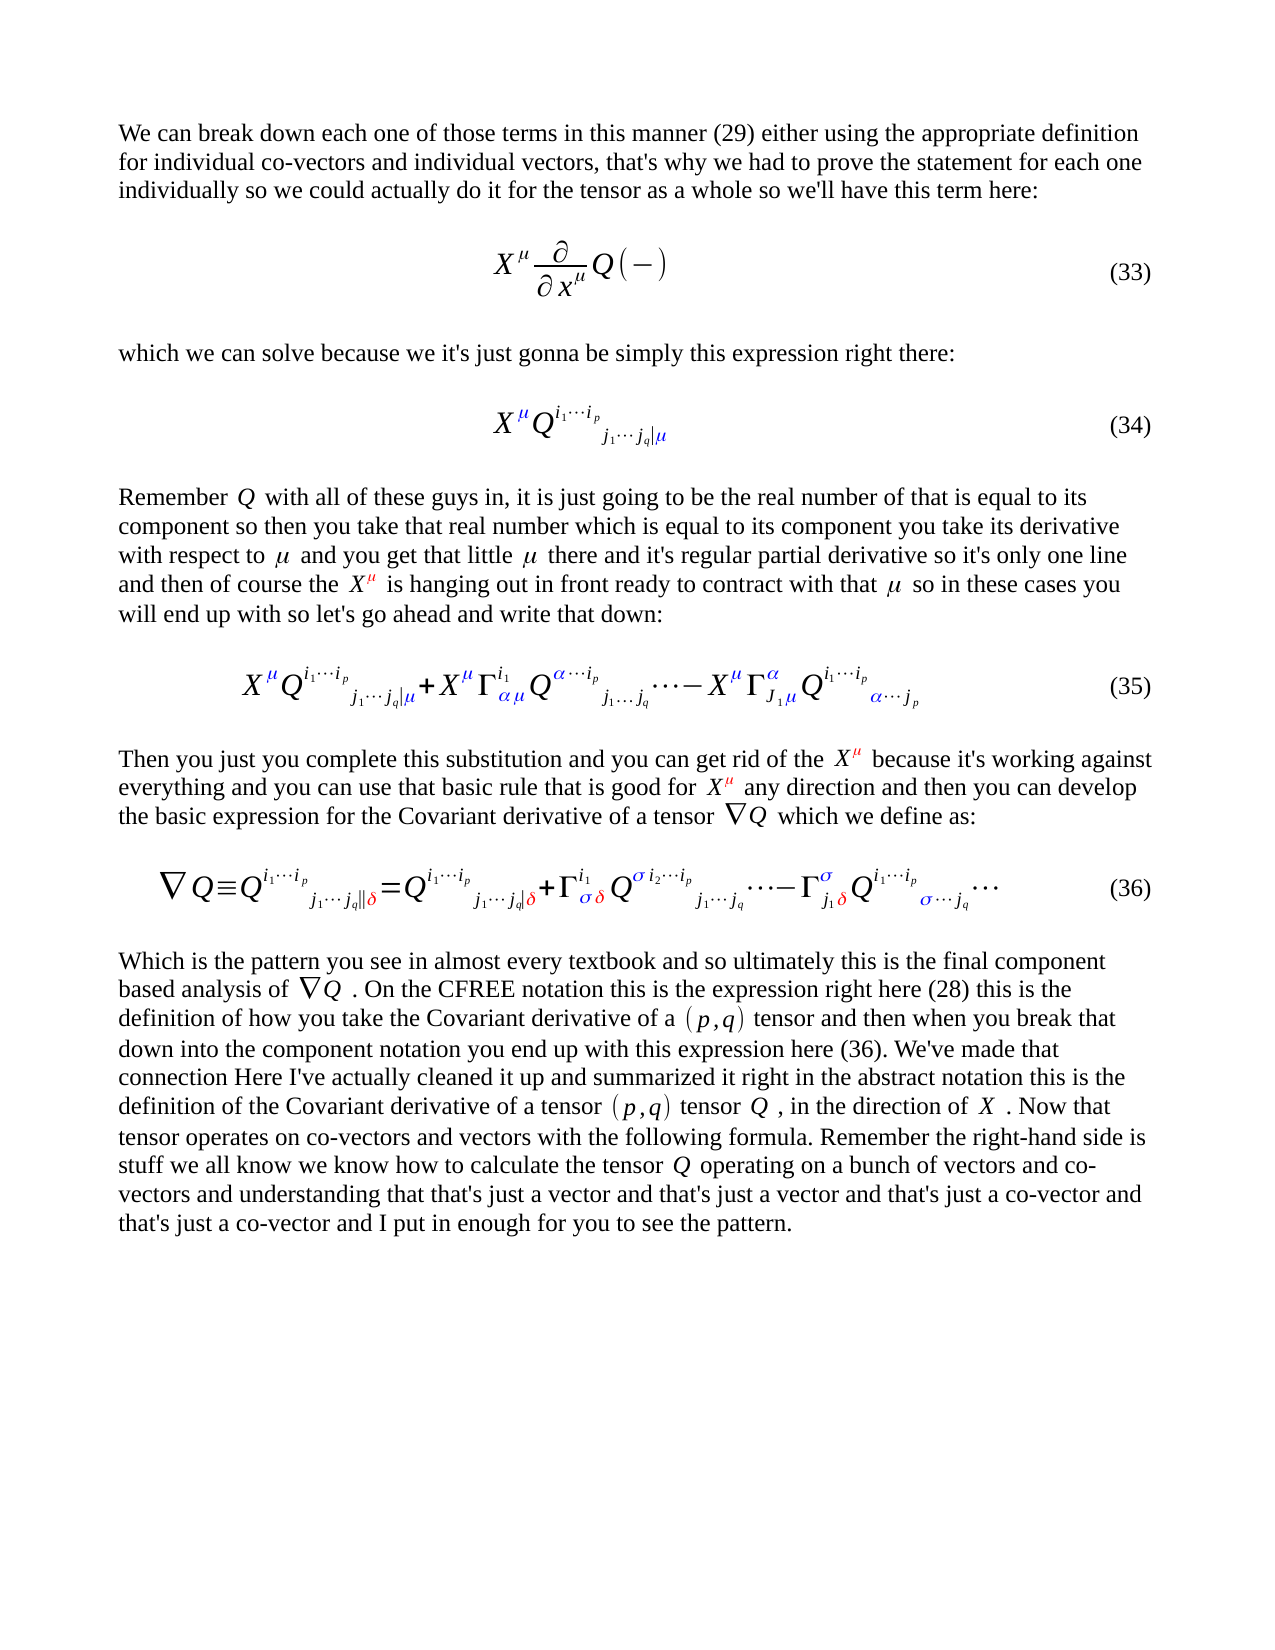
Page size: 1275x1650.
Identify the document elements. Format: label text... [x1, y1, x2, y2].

text Rememberwith all of these guys in, it is just going to be the real number of that is equal to its component so then you take that real number which is equal to its component you take its derivative with respect toand you get that littlethere and it's regular partial derivative so it's only one line and then of course theis hanging out in front ready to contract with thatso in these cases you will end up with so let's go ahead and write that down: [118, 482, 1157, 628]
text Which is the pattern you see in almost every textbook and so ultimately this is the final component based analysis of. On the CFREE notation this is the expression right here (28) this is the definition of how you take the Covariant derivative of atensor and then when you break that down into the component notation you end up with this expression here (36). We've made that connection Here I've actually cleaned it up and summarized it right in the abstract notation this is the definition of the Covariant derivative of a tensortensor, in the direction of. Now that tensor operates on co-vectors and vectors with the following formula. Remember the right-hand side is stuff we all know we know how to calculate the tensoroperating on a bunch of vectors and co-vectors and understanding that that's just a vector and that's just a vector and that's just a co-vector and that's just a co-vector and I put in enough for you to see the pattern. [118, 946, 1157, 1237]
table_header (36) [1041, 859, 1157, 917]
table_header (33) [1041, 233, 1157, 309]
table_header [118, 233, 1041, 309]
table_header [118, 859, 1041, 917]
text Then you just you complete this substitution and you can get rid of thebecause it's working against everything and you can use that basic rule that is good forany direction and then you can develop the basic expression for the Covariant derivative of a tensorwhich we define as: [118, 744, 1157, 830]
table_header (34) [1041, 395, 1157, 453]
table_header [118, 395, 1041, 453]
table_header (35) [1041, 656, 1157, 715]
text We can break down each one of those terms in this manner (29) either using the appropriate definition for individual co-vectors and individual vectors, that's why we had to prove the statement for each one individually so we could actually do it for the tensor as a whole so we'll have this term here: [118, 118, 1157, 204]
table_header [118, 656, 1041, 715]
text which we can solve because we it's just gonna be simply this expression right there: [118, 338, 1157, 366]
